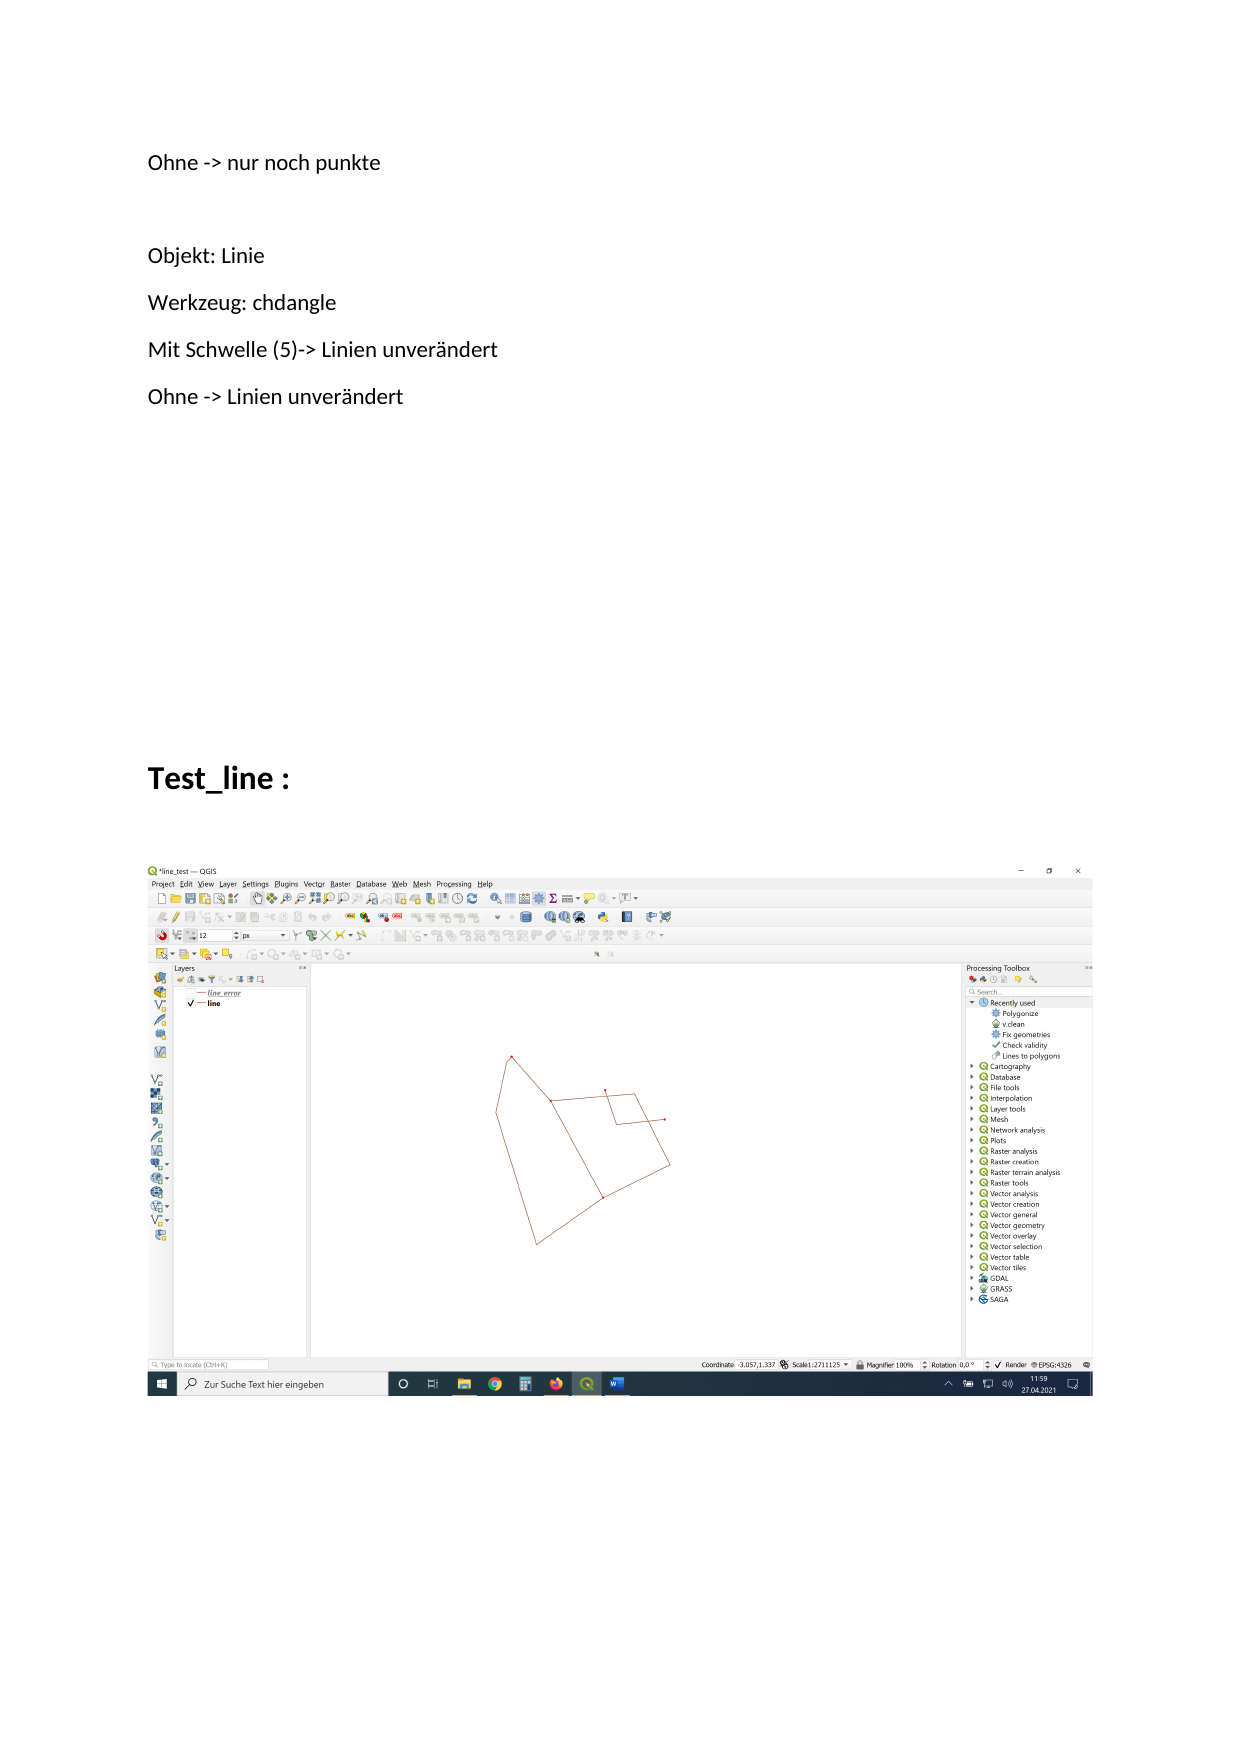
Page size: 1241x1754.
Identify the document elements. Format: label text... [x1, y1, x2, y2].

text Test_line : [148, 757, 1093, 798]
text Ohne -> nur noch punkte [148, 148, 1093, 176]
text Werkzeug: chdangle [148, 288, 1093, 316]
text Objekt: Linie [148, 241, 1093, 269]
picture [147, 864, 1093, 1396]
text Mit Schwelle (5)-> Linien unverändert [148, 335, 1093, 363]
text Ohne -> Linien unverändert [148, 382, 1093, 410]
